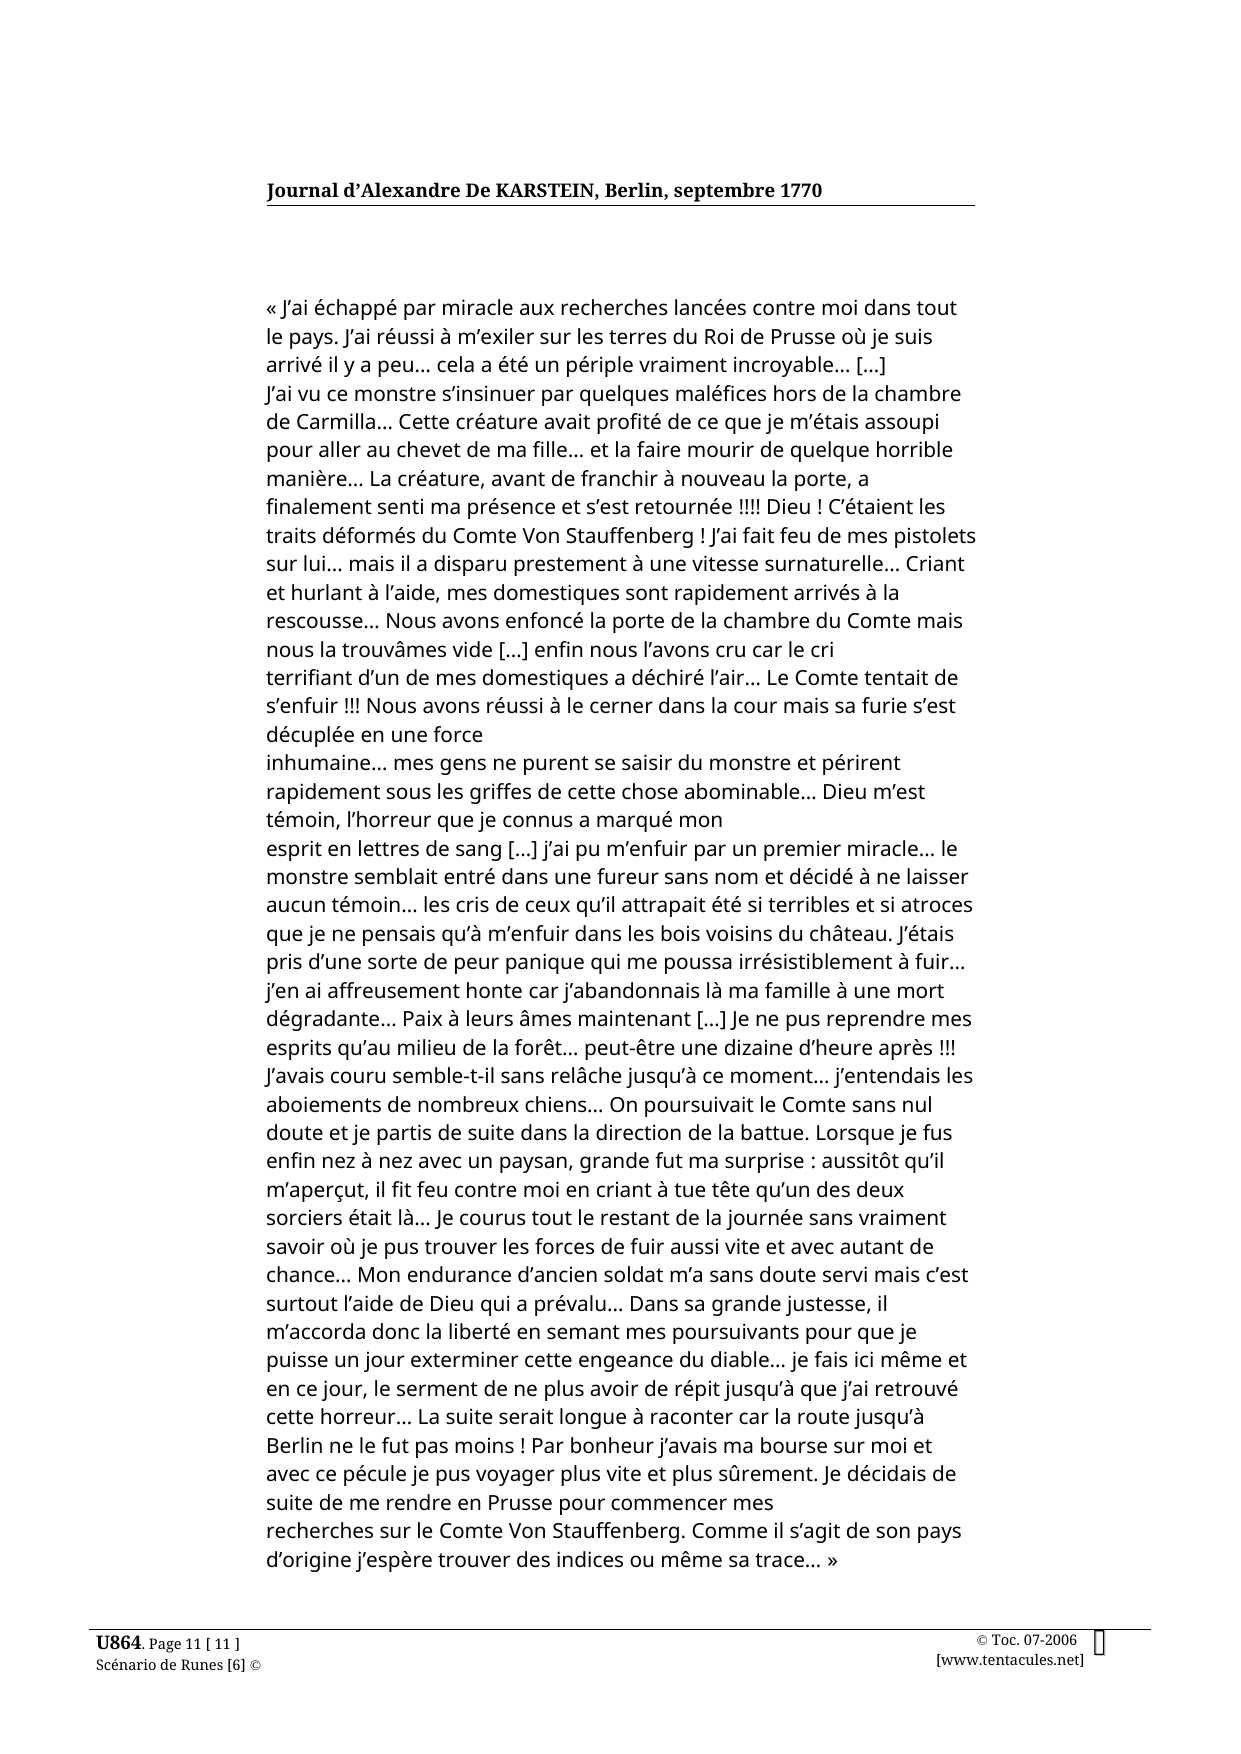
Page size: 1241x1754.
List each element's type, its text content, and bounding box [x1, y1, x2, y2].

text Journal d’Alexandre De KARSTEIN, Berlin, septembre 1770 [267, 177, 975, 205]
text « J’ai échappé par miracle aux recherches lancées contre moi dans tout le pays. J’ai réussi à m’exiler sur les terres du Roi de Prusse où je suis arrivé il y a peu… cela a été un périple vraiment incroyable… […] [266, 293, 978, 379]
text J’ai vu ce monstre s’insinuer par quelques maléfices hors de la chambre de Carmilla… Cette créature avait profité de ce que je m’étais assoupi pour aller au chevet de ma fille… et la faire mourir de quelque horrible manière… La créature, avant de franchir à nouveau la porte, a finalement senti ma présence et s’est retournée !!!! Dieu ! C’étaient les traits déformés du Comte Von Stauffenberg ! J’ai fait feu de mes pistolets sur lui… mais il a disparu prestement à une vitesse surnaturelle… Criant et hurlant à l’aide, mes domestiques sont rapidement arrivés à la rescousse… Nous avons enfoncé la porte de la chambre du Comte mais nous la trouvâmes vide […] enfin nous l’avons cru car le cri terrifiant d’un de mes domestiques a déchiré l’air… Le Comte tentait de s’enfuir !!! Nous avons réussi à le cerner dans la cour mais sa furie s’est décuplée en une force inhumaine… mes gens ne purent se saisir du monstre et périrent rapidement sous les griffes de cette chose abominable… Dieu m’est témoin, l’horreur que je connus a marqué mon esprit en lettres de sang […] j’ai pu m’enfuir par un premier miracle… le monstre semblait entré dans une fureur sans nom et décidé à ne laisser aucun témoin… les cris de ceux qu’il attrapait été si terribles et si atroces que je ne pensais qu’à m’enfuir dans les bois voisins du château. J’étais pris d’une sorte de peur panique qui me poussa irrésistiblement à fuir… j’en ai affreusement honte car j’abandonnais là ma famille à une mort dégradante… Paix à leurs âmes maintenant […] Je ne pus reprendre mes esprits qu’au milieu de la forêt… peut-être une dizaine d’heure après !!! J’avais couru semble-t-il sans relâche jusqu’à ce moment… j’entendais les aboiements de nombreux chiens… On poursuivait le Comte sans nul doute et je partis de suite dans la direction de la battue. Lorsque je fus enfin nez à nez avec un paysan, grande fut ma surprise : aussitôt qu’il m’aperçut, il fit feu contre moi en criant à tue tête qu’un des deux sorciers était là… Je courus tout le restant de la journée sans vraiment savoir où je pus trouver les forces de fuir aussi vite et avec autant de chance… Mon endurance d’ancien soldat m’a sans doute servi mais c’est surtout l’aide de Dieu qui a prévalu… Dans sa grande justesse, il m’accorda donc la liberté en semant mes poursuivants pour que je puisse un jour exterminer cette engeance du diable… je fais ici même et en ce jour, le serment de ne plus avoir de répit jusqu’à que j’ai retrouvé cette horreur… La suite serait longue à raconter car la route jusqu’à Berlin ne le fut pas moins ! Par bonheur j’avais ma bourse sur moi et avec ce pécule je pus voyager plus vite et plus sûrement. Je décidais de suite de me rendre en Prusse pour commencer mes recherches sur le Comte Von Stauffenberg. Comme il s’agit de son pays d’origine j’espère trouver des indices ou même sa trace… » [266, 379, 978, 1573]
